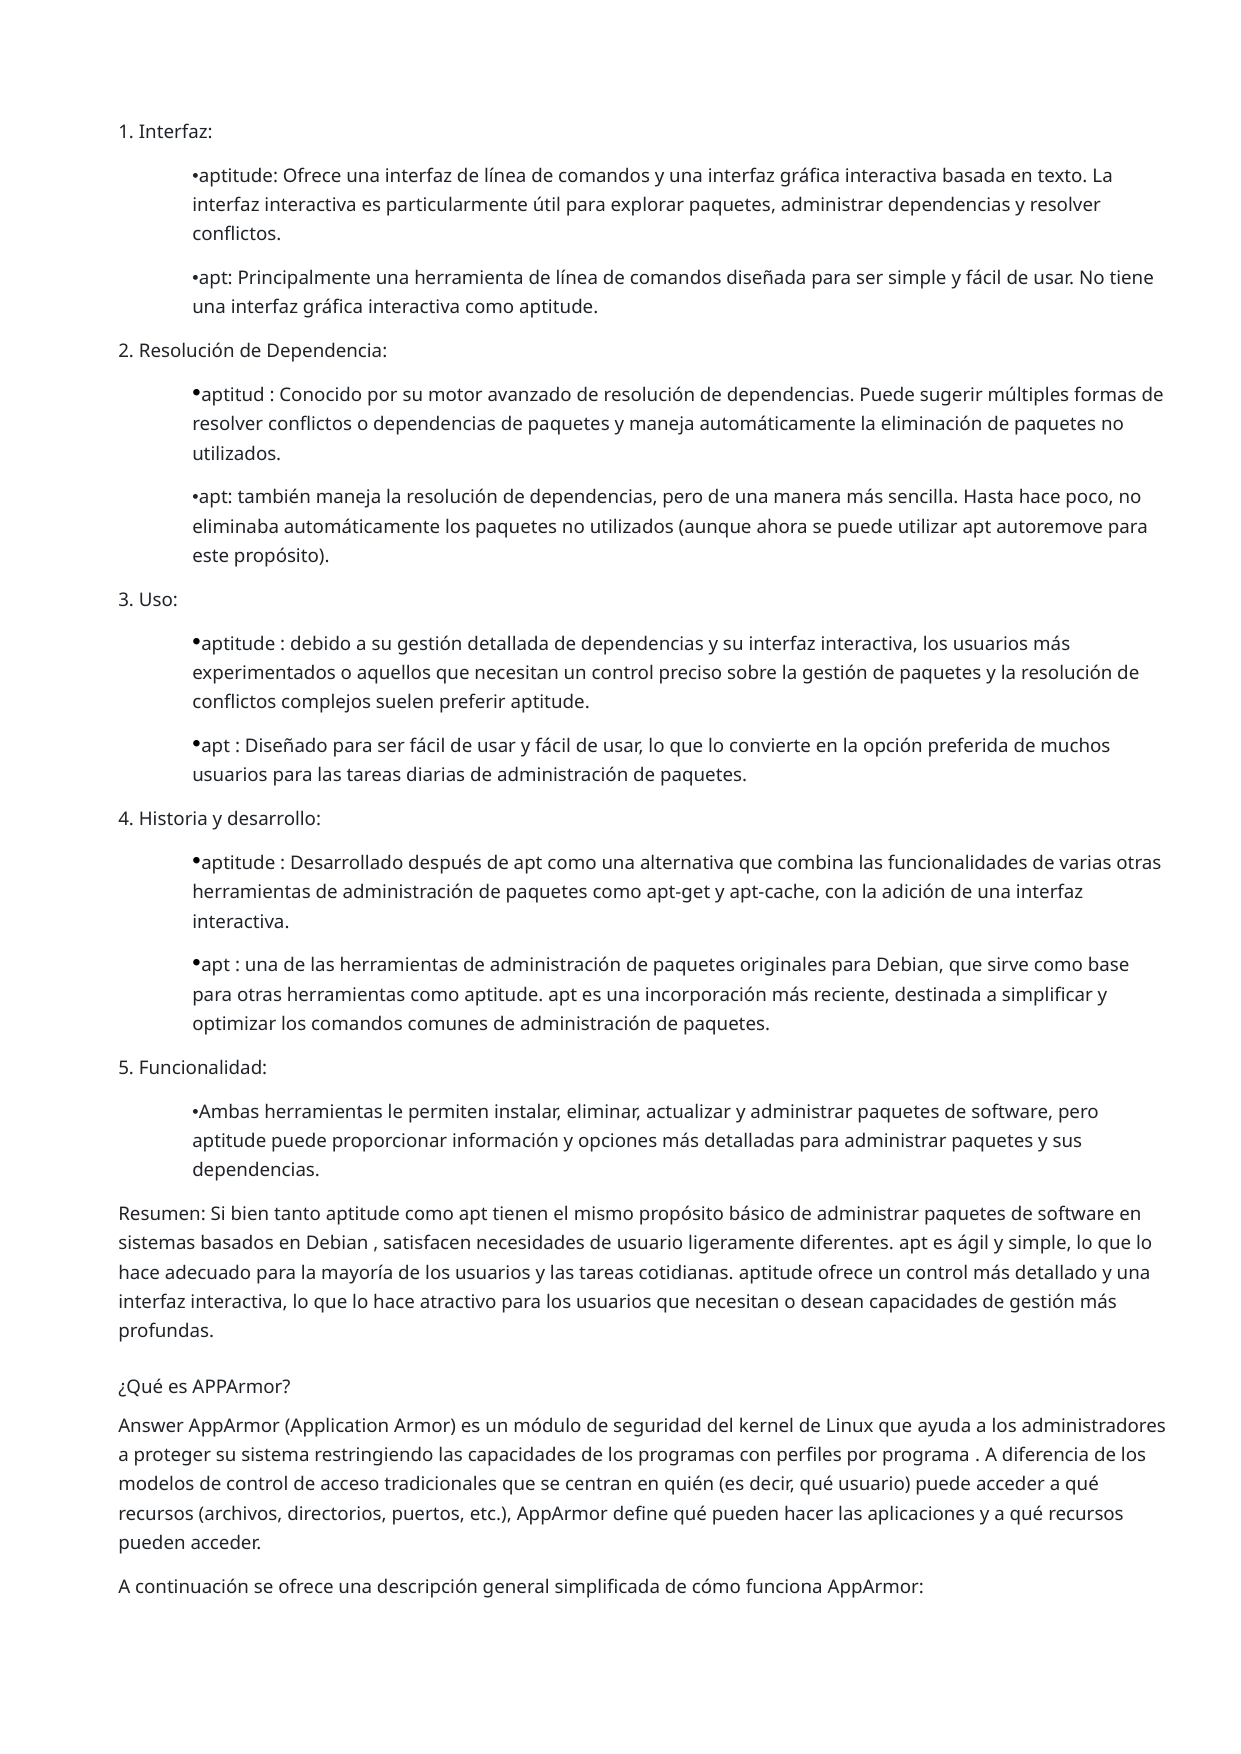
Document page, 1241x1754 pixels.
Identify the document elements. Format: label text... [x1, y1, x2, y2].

text Answer AppArmor (Application Armor) es un módulo de seguridad del kernel de Linux que ayuda a los administradores a proteger su sistema restringiendo las capacidades de los programas con perfiles por programa . A diferencia de los modelos de control de acceso tradicionales que se centran en quién (es decir, qué usuario) puede acceder a qué recursos (archivos, directorios, puertos, etc.), AppArmor define qué pueden hacer las aplicaciones y a qué recursos pueden acceder. [118, 1412, 1168, 1554]
text Resumen: Si bien tanto aptitude como apt tienen el mismo propósito básico de administrar paquetes de software en sistemas basados ​​en Debian , satisfacen necesidades de usuario ligeramente diferentes. apt es ágil y simple, lo que lo hace adecuado para la mayoría de los usuarios y las tareas cotidianas. aptitude ofrece un control más detallado y una interfaz interactiva, lo que lo hace atractivo para los usuarios que necesitan o desean capacidades de gestión más profundas. [118, 1200, 1168, 1343]
list Ambas herramientas le permiten instalar, eliminar, actualizar y administrar paquetes de software, pero aptitude puede proporcionar información y opciones más detalladas para administrar paquetes y sus dependencias. [118, 1098, 1168, 1182]
text 3. Uso: [118, 586, 1168, 612]
list apt: Principalmente una herramienta de línea de comandos diseñada para ser simple y fácil de usar. No tiene una interfaz gráfica interactiva como aptitude. [118, 264, 1168, 319]
list aptitude : debido a su gestión detallada de dependencias y su interfaz interactiva, los usuarios más experimentados o aquellos que necesitan un control preciso sobre la gestión de paquetes y la resolución de conflictos complejos suelen preferir aptitude. [118, 630, 1168, 714]
text 5. Funcionalidad: [118, 1054, 1168, 1080]
list apt : Diseñado para ser fácil de usar y fácil de usar, lo que lo convierte en la opción preferida de muchos usuarios para las tareas diarias de administración de paquetes. [118, 732, 1168, 787]
text 4. Historia y desarrollo: [118, 806, 1168, 831]
text A continuación se ofrece una descripción general simplificada de cómo funciona AppArmor: [118, 1573, 1168, 1598]
list apt : una de las herramientas de administración de paquetes originales para Debian, que sirve como base para otras herramientas como aptitude. apt es una incorporación más reciente, destinada a simplificar y optimizar los comandos comunes de administración de paquetes. [118, 952, 1168, 1036]
text 2. Resolución de Dependencia: [118, 337, 1168, 363]
list apt: también maneja la resolución de dependencias, pero de una manera más sencilla. Hasta hace poco, no eliminaba automáticamente los paquetes no utilizados (aunque ahora se puede utilizar apt autoremove para este propósito). [118, 484, 1168, 568]
subtitle ¿Qué es APPArmor? [118, 1374, 1168, 1399]
list aptitud : Conocido por su motor avanzado de resolución de dependencias. Puede sugerir múltiples formas de resolver conflictos o dependencias de paquetes y maneja automáticamente la eliminación de paquetes no utilizados. [118, 381, 1168, 465]
text 1. Interfaz: [118, 118, 1168, 144]
list aptitude: Ofrece una interfaz de línea de comandos y una interfaz gráfica interactiva basada en texto. La interfaz interactiva es particularmente útil para explorar paquetes, administrar dependencias y resolver conflictos. [118, 162, 1168, 246]
list aptitude : Desarrollado después de apt como una alternativa que combina las funcionalidades de varias otras herramientas de administración de paquetes como apt-get y apt-cache, con la adición de una interfaz interactiva. [118, 849, 1168, 933]
